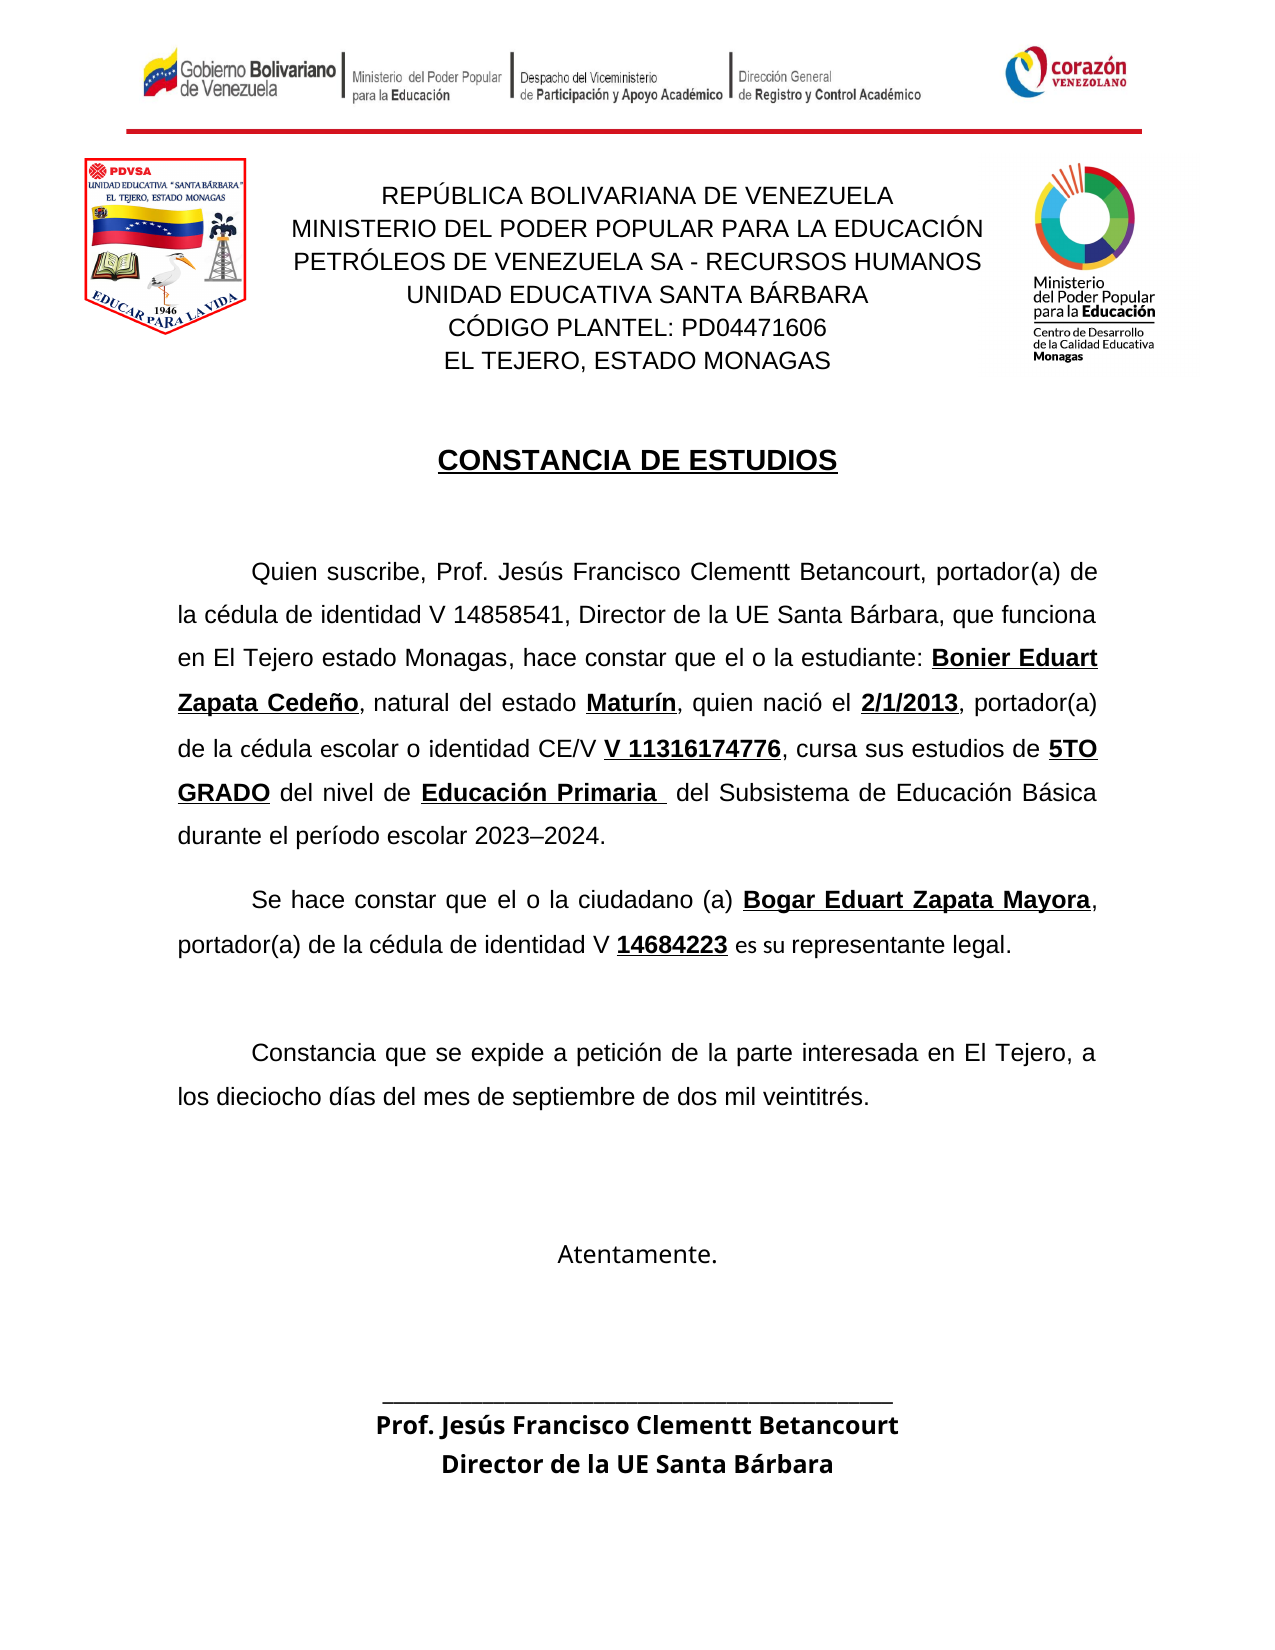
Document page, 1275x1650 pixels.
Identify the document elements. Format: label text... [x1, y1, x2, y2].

text Se hace constar que el o la ciudadano (a) Bogar Eduart Zapata Mayora, portador(a) de la cédula de identidad V 14684223 es su representante legal. [177, 885, 1098, 959]
picture [79, 158, 252, 335]
picture [978, 153, 1200, 377]
text Quien suscribe, Prof. Jesús Francisco Clementt Betancourt, portador(a) de la cédula de identidad V 14858541, Director de la UE Santa Bárbara, que funciona en El Tejero estado Monagas, hace constar que el o la estudiante: Bonier Eduart Zapata Cedeño, natural del estado Maturín, quien nació el 2/1/2013, portador(a) de la cédula escolar o identidad CE/V V 11316174776, cursa sus estudios de 5TO GRADO del nivel de Educación Primaria del Subsistema de Educación Básica durante el período escolar 2023–2024. [177, 557, 1098, 849]
picture [126, 11, 1142, 134]
text ______________________________________________ [177, 1373, 1098, 1407]
text CÓDIGO PLANTEL: PD04471606 [177, 313, 978, 341]
text Constancia que se expide a petición de la parte interesada en El Tejero, a los dieciocho días del mes de septiembre de dos mil veintitrés. [177, 1038, 1098, 1110]
text Atentamente. [177, 1237, 1098, 1271]
subtitle MINISTERIO DEL PODER POPULAR PARA LA EDUCACIÓN [252, 214, 978, 242]
text Prof. Jesús Francisco Clementt Betancourt [177, 1407, 1098, 1441]
text UNIDAD EDUCATIVA SANTA BÁRBARA [252, 280, 978, 308]
subtitle PETRÓLEOS DE VENEZUELA SA - RECURSOS HUMANOS [252, 247, 978, 275]
text Director de la UE Santa Bárbara [177, 1447, 1098, 1481]
text EL TEJERO, ESTADO MONAGAS [177, 346, 978, 374]
subtitle REPÚBLICA BOLIVARIANA DE VENEZUELA [252, 181, 978, 209]
subtitle CONSTANCIA DE ESTUDIOS [177, 443, 1098, 476]
